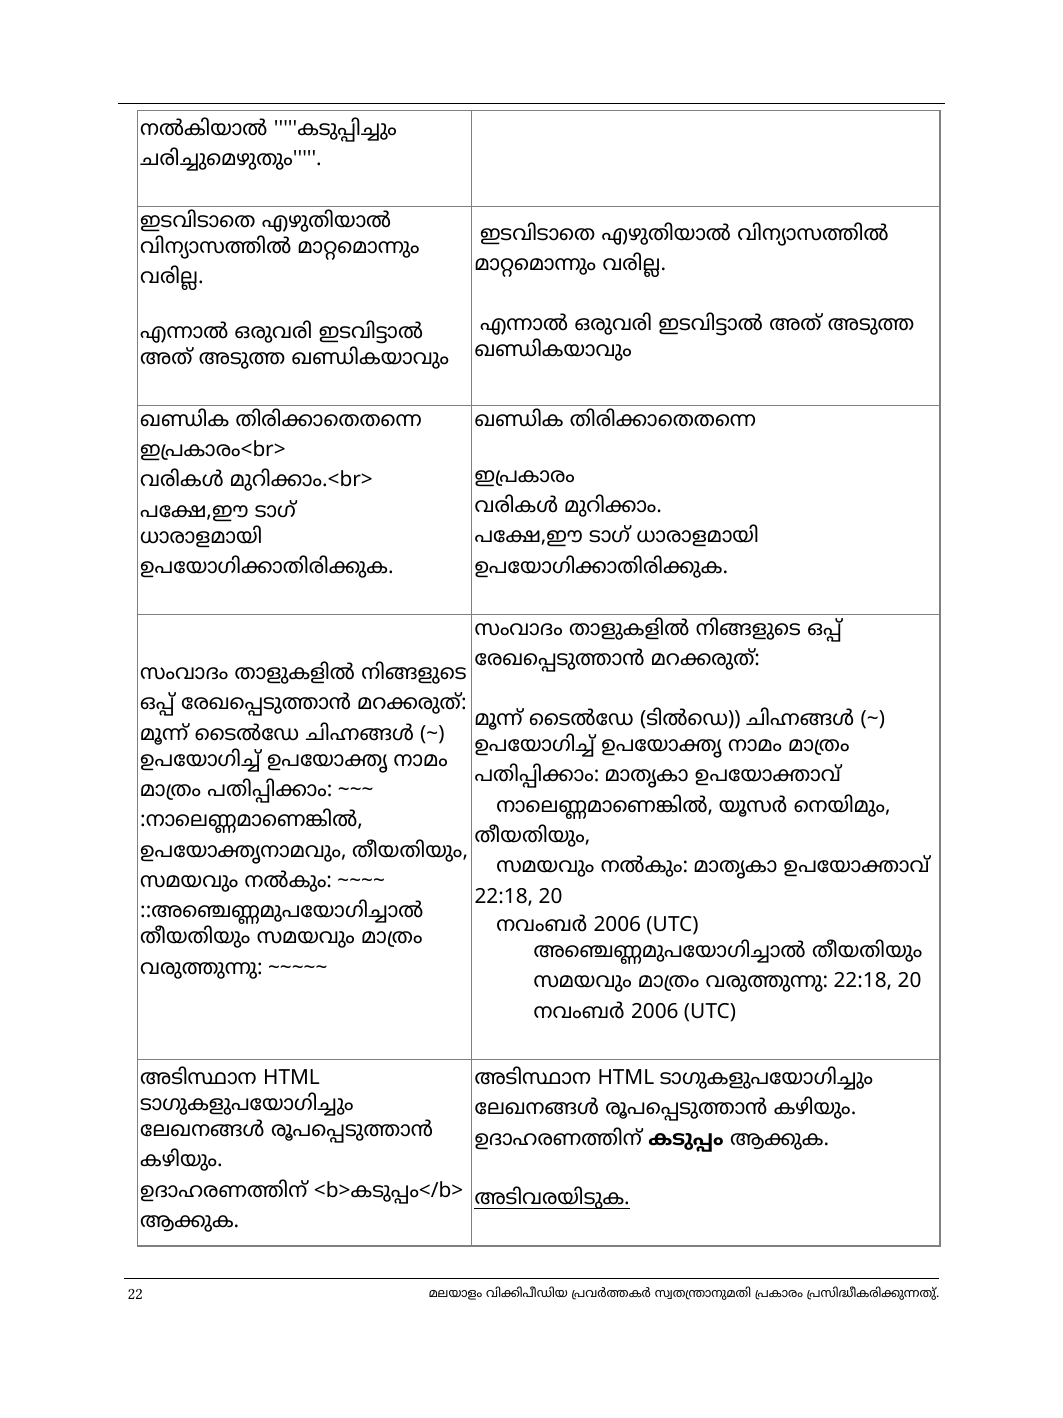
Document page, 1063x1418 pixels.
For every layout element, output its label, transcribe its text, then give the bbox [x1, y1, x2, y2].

table_cell നല്‍കിയാല്‍ '''''കടുപ്പിച്ചും ചരിച്ചുമെഴുതും'''''. [138, 111, 471, 206]
table_cell ഇടവിടാതെ എഴുതിയാല്‍ വിന്യാസത്തിൽ മാറ്റമൊന്നും വരില്ല. എന്നാല്‍ ഒരുവരി ഇടവിട്ടാല്‍ അത്‌ അടുത്ത ഖണ്ഡികയാവും [472, 207, 939, 405]
table_cell അടിസ്ഥാന HTML ടാഗുകളുപയോഗിച്ചും ലേഖനങ്ങള്‍ രൂപപ്പെടുത്താൻ കഴിയും. ഉദാഹരണത്തിന്‌ <b>കടുപ്പം</b> ആക്കുക. [138, 1060, 471, 1245]
table_cell ഖണ്ഡിക തിരിക്കാതെതന്നെ ഇപ്രകാരം<br> വരികള്‍ മുറിക്കാം.<br> പക്ഷേ,ഈ ടാഗ്‌ ധാരാളമായി ഉപയോഗിക്കാതിരിക്കുക. [138, 406, 471, 614]
table_cell അടിസ്ഥാന HTML ടാഗുകളുപയോഗിച്ചും ലേഖനങ്ങള്‍ രൂപപ്പെടുത്താൻ കഴിയും. ഉദാഹരണത്തിന്‌ കടുപ്പം ആക്കുക. അടിവരയിടുക. [472, 1060, 939, 1245]
table_cell ഇടവിടാതെ എഴുതിയാല്‍ വിന്യാസത്തിൽ മാറ്റമൊന്നും വരില്ല. എന്നാല്‍ ഒരുവരി ഇടവിട്ടാല്‍ അത്‌ അടുത്ത ഖണ്ഡികയാവും [138, 207, 471, 405]
table_cell സംവാദം താളുകളില്‍ നിങ്ങളുടെ ഒപ്പ്‌ രേഖപ്പെടുത്താന്‍ മറക്കരുത്‌: മൂന്ന് ടൈല്‍ഡേ ചിഹ്നങ്ങള്‍ (~) ഉപയോഗിച്ച്‌ ഉപയോക്തൃ നാമം മാത്രം പതിപ്പിക്കാം: ~~~ :നാലെണ്ണമാണെങ്കില്‍, ഉപയോക്തൃനാമവും, തീയതിയും, സമയവും നല്‍കും: ~~~~ ::അഞ്ചെണ്ണമുപയോഗിച്ചാല്‍ തീയതിയും സമയവും മാത്രം വരുത്തുന്നു: ~~~~~ [138, 615, 471, 1059]
table_cell സംവാദം താളുകളില്‍ നിങ്ങളുടെ ഒപ്പ്‌ രേഖപ്പെടുത്താന്‍ മറക്കരുത്‌: മൂന്ന് ടൈല്‍ഡേ (ടില്‍ഡെ)) ചിഹ്നങ്ങള്‍ (~) ഉപയോഗിച്ച്‌ ഉപയോക്തൃ നാമം മാത്രം പതിപ്പിക്കാം: മാതൃകാ ഉപയോക്താവ് നാലെണ്ണമാണെങ്കില്‍, യൂസര്‍ നെയിമും, തീയതിയും, സമയവും നല്‍കും: മാതൃകാ ഉപയോക്താവ് 22:18, 20 നവംബര്‍ 2006 (UTC) അഞ്ചെണ്ണമുപയോഗിച്ചാല്‍ തീയതിയും സമയവും മാത്രം വരുത്തുന്നു: 22:18, 20 നവംബര്‍ 2006 (UTC) [472, 615, 939, 1059]
table_cell [472, 111, 939, 206]
table_cell ഖണ്ഡിക തിരിക്കാതെതന്നെ ഇപ്രകാരം വരികള്‍ മുറിക്കാം. പക്ഷേ,ഈ ടാഗ്‌ ധാരാളമായി ഉപയോഗിക്കാതിരിക്കുക. [472, 406, 939, 614]
